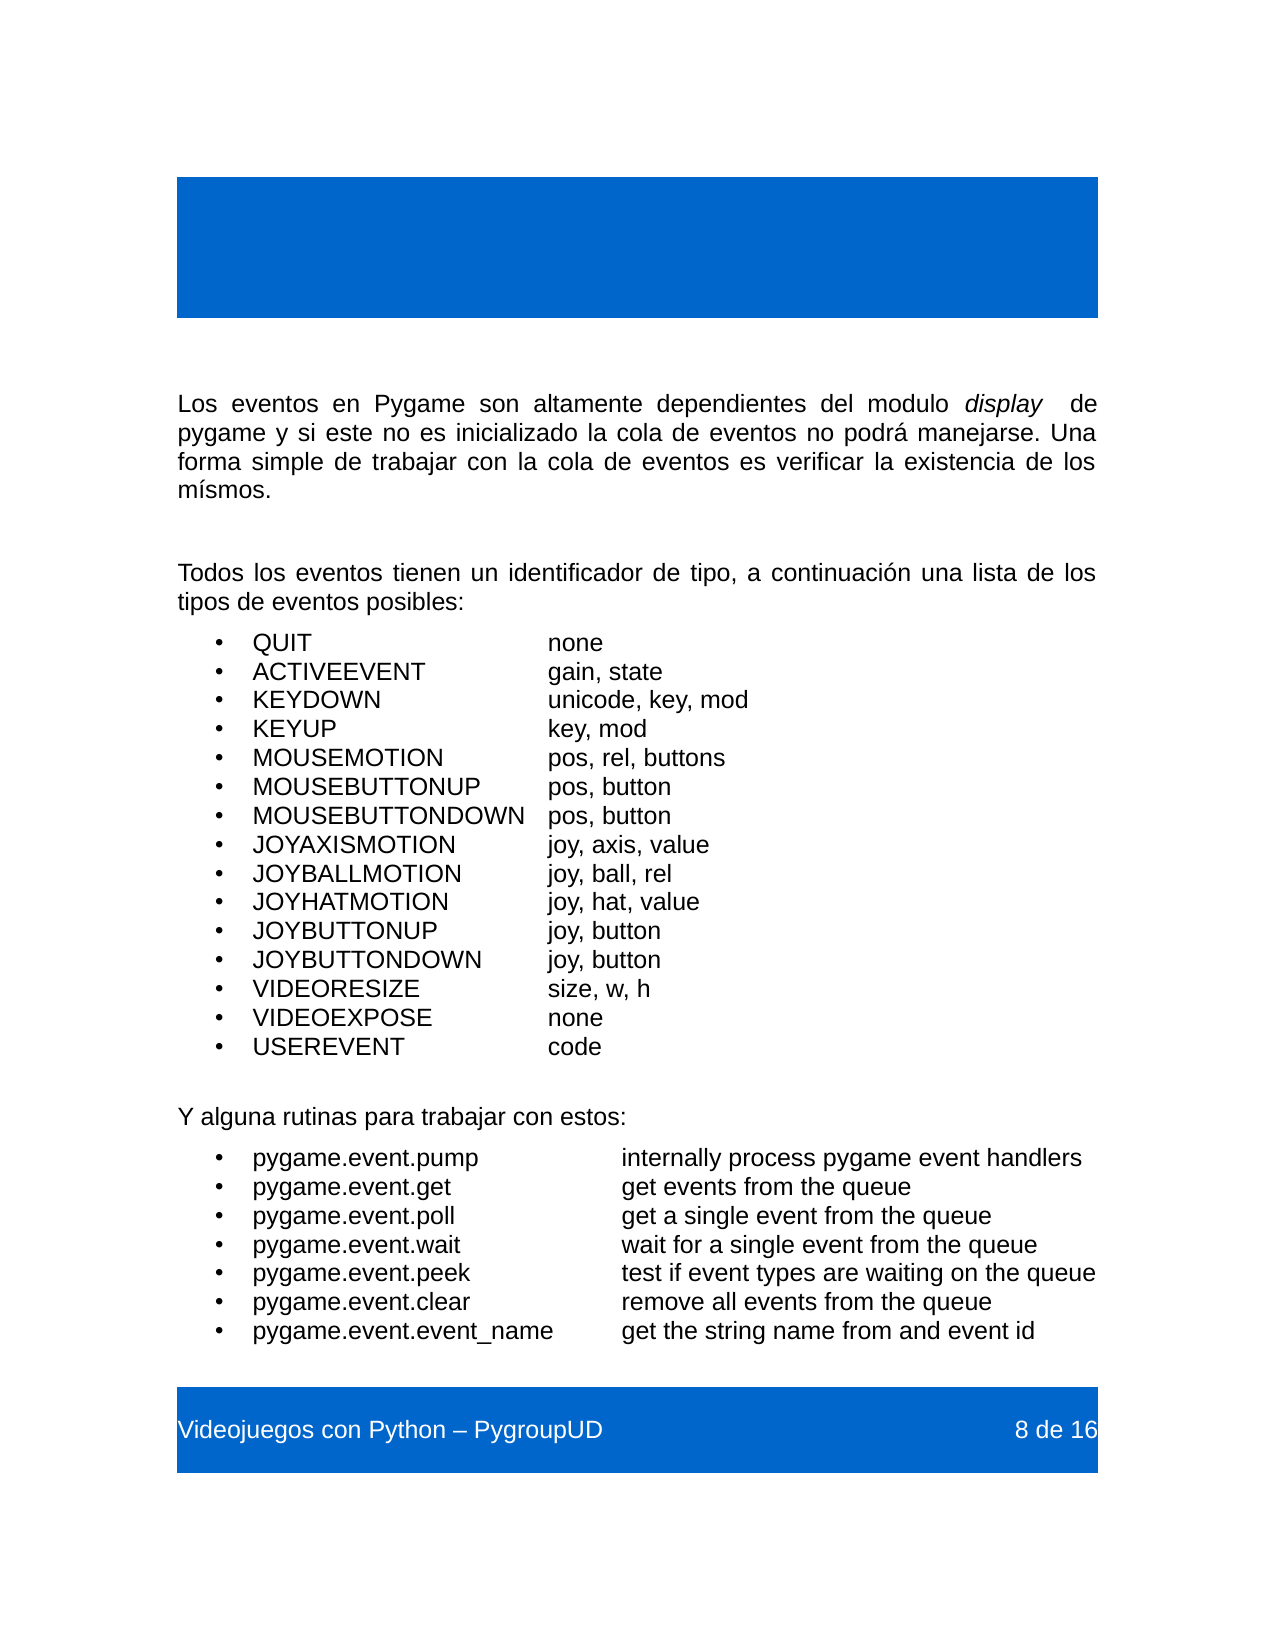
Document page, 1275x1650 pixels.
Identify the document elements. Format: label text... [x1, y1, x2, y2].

text Y alguna rutinas para trabajar con estos: [177, 1102, 1098, 1131]
list pygame.event.clear remove all events from the queue [215, 1287, 1098, 1316]
list MOUSEBUTTONUP pos, button [215, 772, 1098, 801]
list JOYBUTTONDOWN joy, button [215, 945, 1098, 974]
list JOYAXISMOTION joy, axis, value [215, 830, 1098, 858]
text Los eventos en Pygame son altamente dependientes del modulo display de pygame y si este no es inicializado la cola de eventos no podrá manejarse. Una forma simple de trabajar con la cola de eventos es verificar la existencia de los mísmos. [177, 389, 1098, 504]
list JOYHATMOTION joy, hat, value [215, 887, 1098, 916]
list VIDEORESIZE size, w, h [215, 974, 1098, 1003]
list MOUSEBUTTONDOWN pos, button [215, 801, 1098, 830]
list pygame.event.event_name get the string name from and event id [215, 1316, 1098, 1345]
list KEYDOWN unicode, key, mod [215, 685, 1098, 714]
list pygame.event.pump internally process pygame event handlers [215, 1143, 1098, 1172]
list JOYBUTTONUP joy, button [215, 916, 1098, 945]
list JOYBALLMOTION joy, ball, rel [215, 858, 1098, 887]
list pygame.event.poll get a single event from the queue [215, 1201, 1098, 1229]
list VIDEOEXPOSE none [215, 1003, 1098, 1032]
list pygame.event.get get events from the queue [215, 1172, 1098, 1201]
list MOUSEMOTION pos, rel, buttons [215, 743, 1098, 772]
list KEYUP key, mod [215, 714, 1098, 743]
list QUIT none [215, 628, 1098, 657]
text Todos los eventos tienen un identificador de tipo, a continuación una lista de los tipos de eventos posibles: [177, 558, 1098, 615]
list pygame.event.peek test if event types are waiting on the queue [215, 1258, 1098, 1287]
list USEREVENT code [215, 1032, 1098, 1061]
list ACTIVEEVENT gain, state [215, 657, 1098, 685]
list pygame.event.wait wait for a single event from the queue [215, 1229, 1098, 1258]
